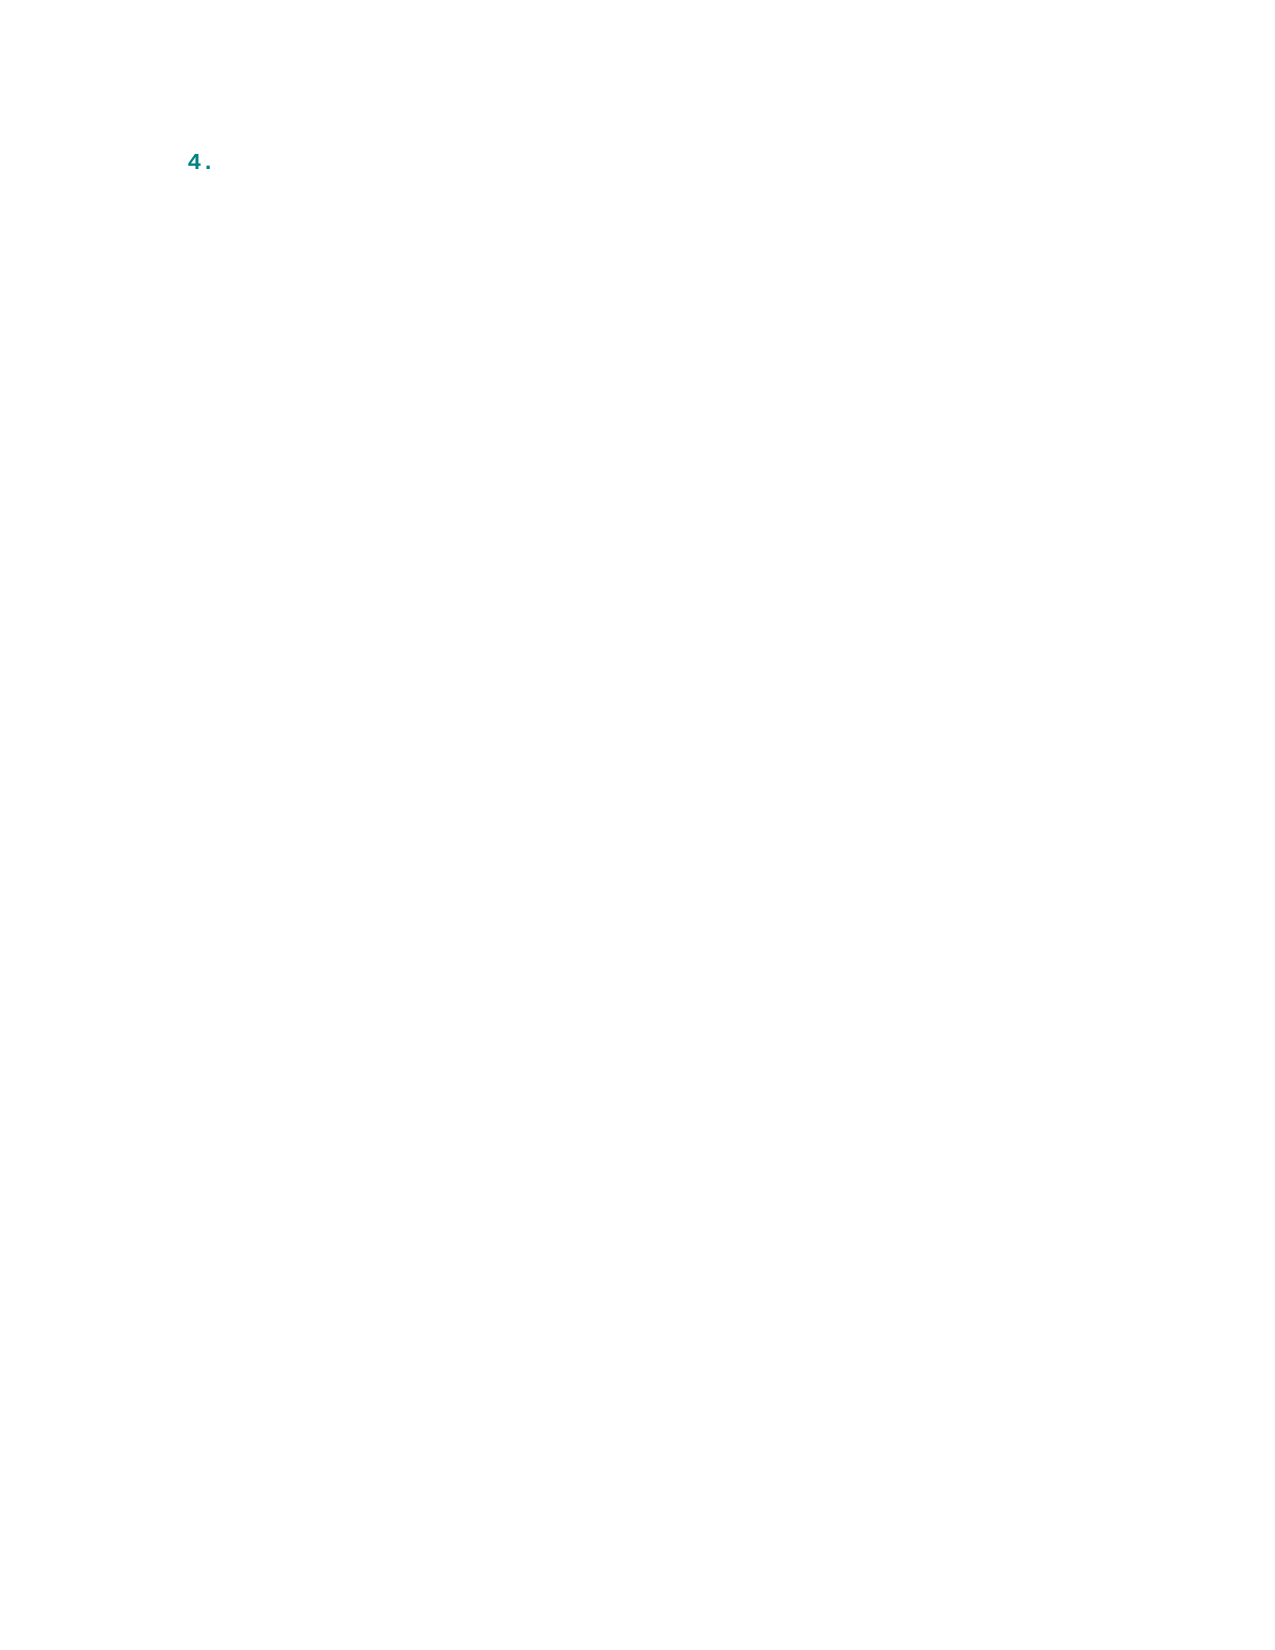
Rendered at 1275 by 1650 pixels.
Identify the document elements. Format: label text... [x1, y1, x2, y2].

text 4. [187, 150, 1087, 176]
